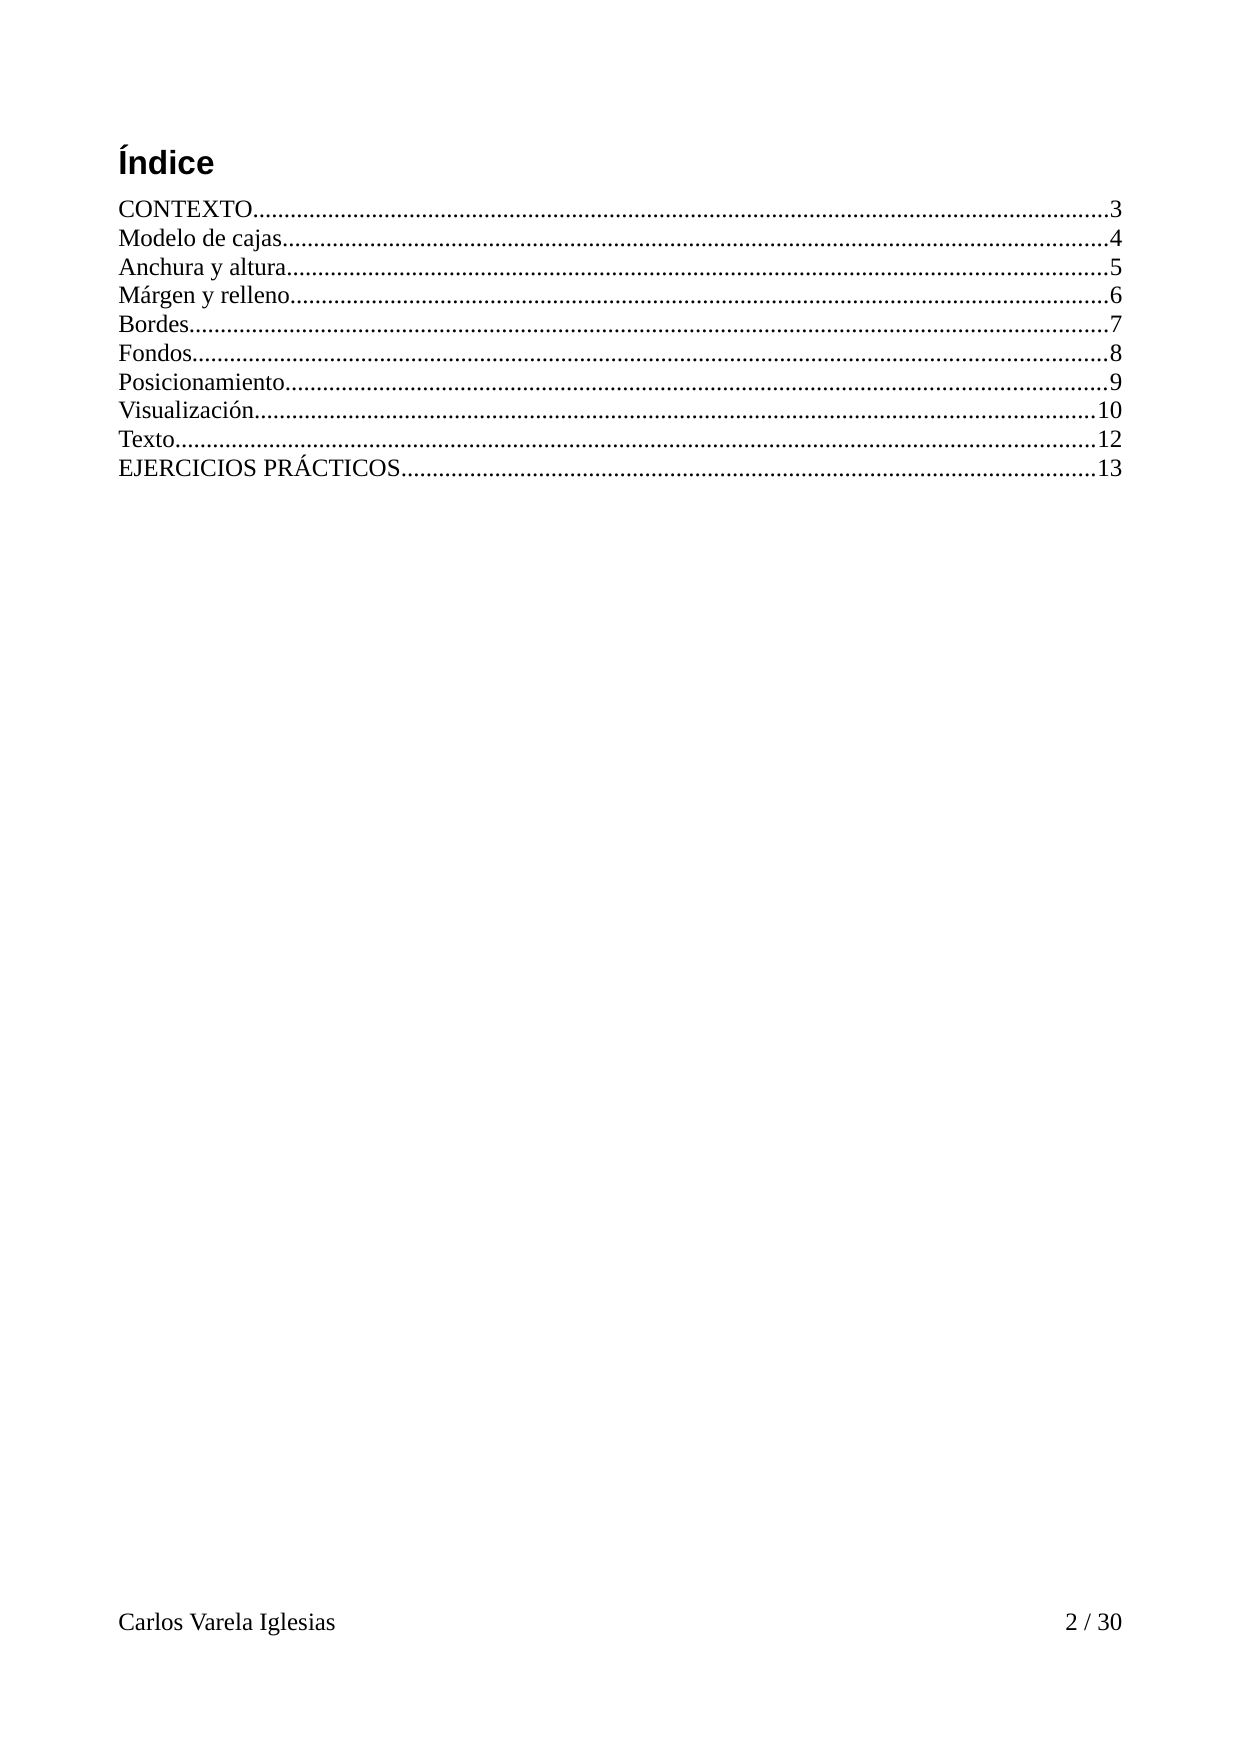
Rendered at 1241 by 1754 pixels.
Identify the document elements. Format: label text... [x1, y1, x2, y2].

subtitle Índice [118, 143, 1122, 182]
text Márgen y relleno 6 [118, 280, 1122, 309]
text Bordes 7 [118, 309, 1122, 338]
text Texto 12 [118, 424, 1122, 453]
text Anchura y altura 5 [118, 252, 1122, 280]
text EJERCICIOS PRÁCTICOS 13 [118, 453, 1122, 482]
text Fondos 8 [118, 338, 1122, 367]
text Posicionamiento 9 [118, 367, 1122, 395]
text Visualización 10 [118, 395, 1122, 424]
text Modelo de cajas 4 [118, 223, 1122, 252]
text CONTEXTO 3 [118, 194, 1122, 223]
